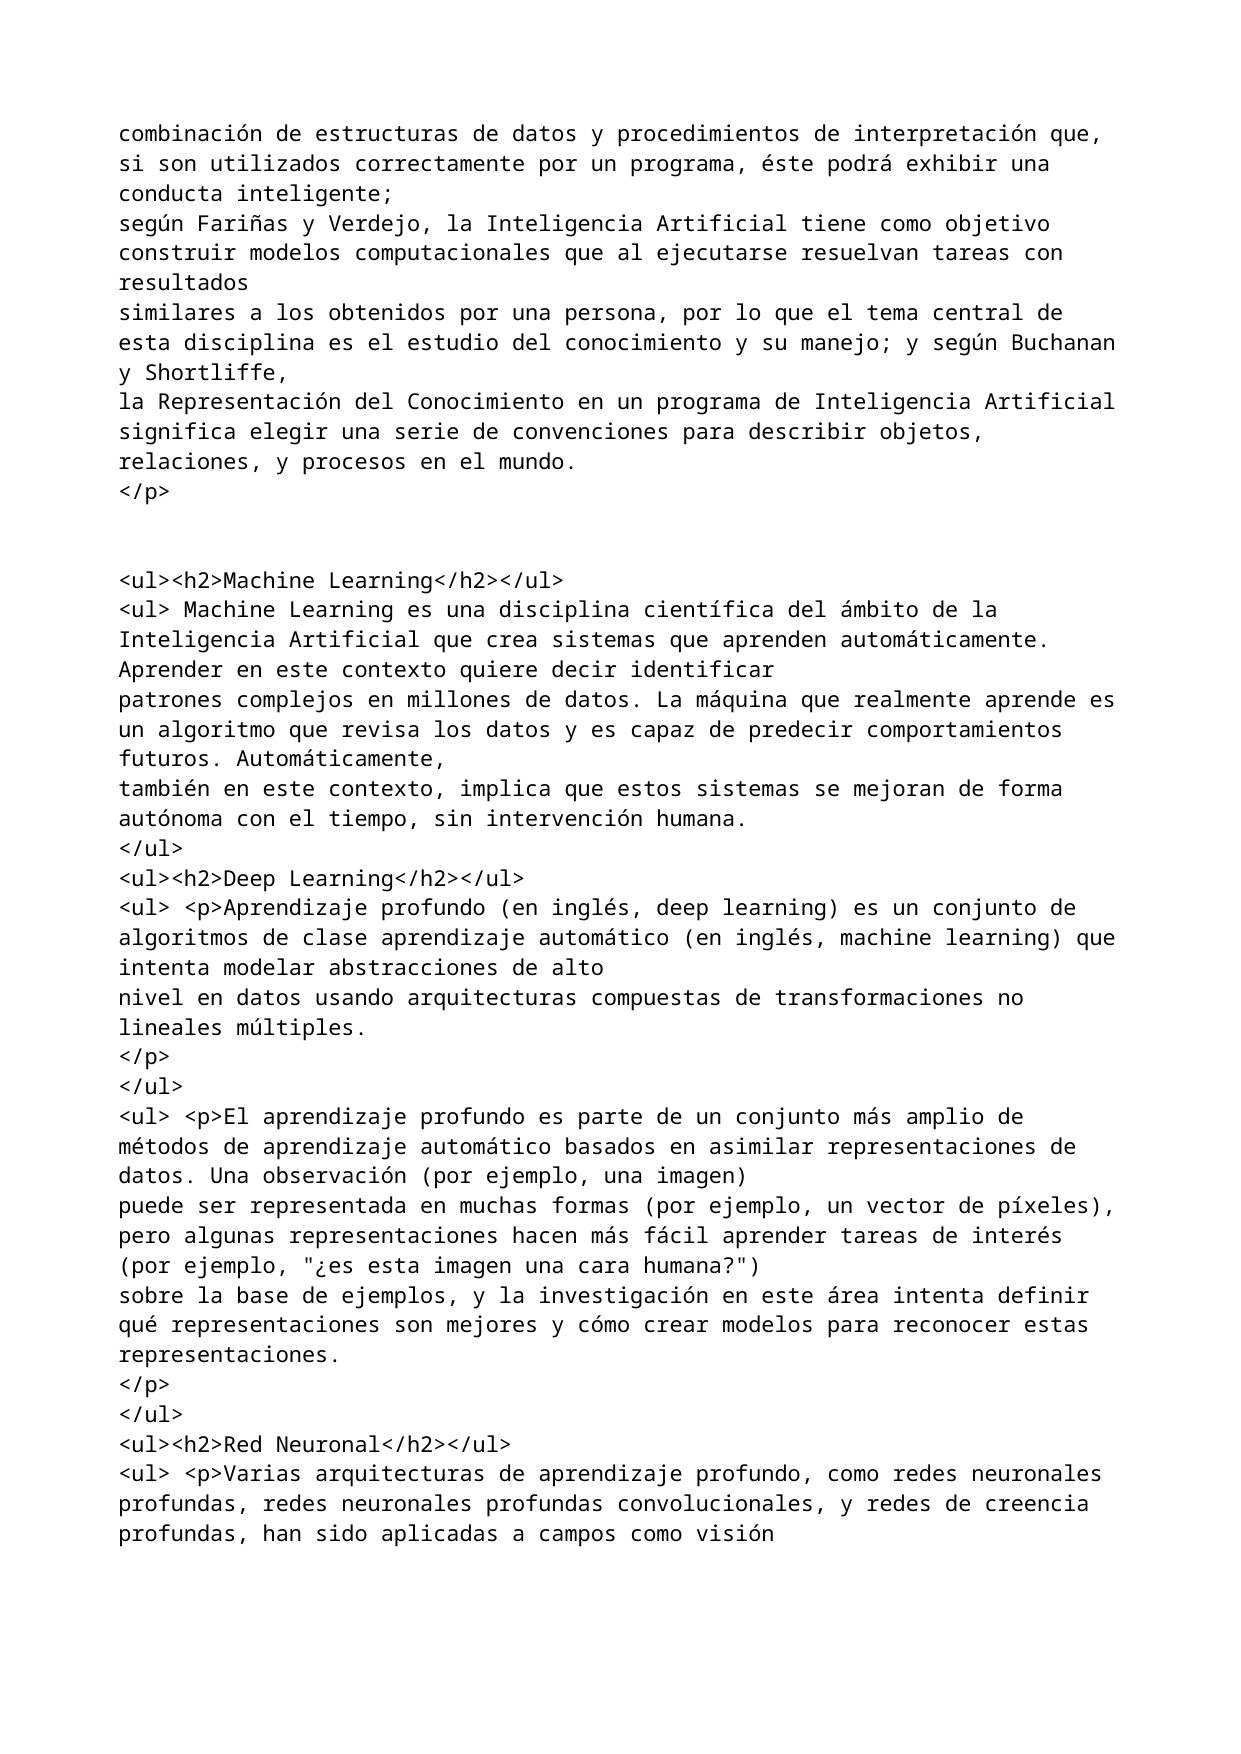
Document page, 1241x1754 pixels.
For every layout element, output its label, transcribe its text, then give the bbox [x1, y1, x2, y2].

text puede ser representada en muchas formas (por ejemplo, un vector de píxeles), pero algunas representaciones hacen más fácil aprender tareas de interés (por ejemplo, "¿es esta imagen una cara humana?") [118, 1190, 1122, 1279]
text patrones complejos en millones de datos. La máquina que realmente aprende es un algoritmo que revisa los datos y es capaz de predecir comportamientos futuros. Automáticamente, [118, 684, 1122, 773]
text </p> [118, 476, 1122, 505]
text también en este contexto, implica que estos sistemas se mejoran de forma autónoma con el tiempo, sin intervención humana. [118, 773, 1122, 833]
text <ul> <p>Varias arquitecturas de aprendizaje profundo, como redes neuronales profundas, redes neuronales profundas convolucionales, y redes de creencia profundas, han sido aplicadas a campos como visión [118, 1458, 1122, 1548]
text <ul> <p>El aprendizaje profundo es parte de un conjunto más amplio de métodos de aprendizaje automático basados en asimilar representaciones de datos. Una observación (por ejemplo, una imagen) [118, 1101, 1122, 1190]
text <ul> Machine Learning es una disciplina científica del ámbito de la Inteligencia Artificial que crea sistemas que aprenden automáticamente. Aprender en este contexto quiere decir identificar [118, 594, 1122, 684]
text según Fariñas y Verdejo, la Inteligencia Artificial tiene como objetivo construir modelos computacionales que al ejecutarse resuelvan tareas con resultados [118, 207, 1122, 297]
text <ul> <p>Aprendizaje profundo (en inglés, deep learning) es un conjunto de algoritmos de clase aprendizaje automático (en inglés, machine learning) que intenta modelar abstracciones de alto [118, 892, 1122, 982]
text la Representación del Conocimiento en un programa de Inteligencia Artificial significa elegir una serie de convenciones para describir objetos, relaciones, y procesos en el mundo. [118, 386, 1122, 476]
text sobre la base de ejemplos, y la investigación en este área intenta definir qué representaciones son mejores y cómo crear modelos para reconocer estas representaciones. [118, 1279, 1122, 1369]
text <ul><h2>Red Neuronal</h2></ul> [118, 1428, 1122, 1458]
text </ul> [118, 1071, 1122, 1101]
text <ul><h2>Machine Learning</h2></ul> [118, 564, 1122, 594]
text </p> [118, 1041, 1122, 1071]
text <ul><h2>Deep Learning</h2></ul> [118, 862, 1122, 892]
text nivel en datos usando arquitecturas compuestas de transformaciones no lineales múltiples. [118, 982, 1122, 1041]
text </ul> [118, 1399, 1122, 1428]
text similares a los obtenidos por una persona, por lo que el tema central de esta disciplina es el estudio del conocimiento y su manejo; y según Buchanan y Shortliffe, [118, 297, 1122, 386]
text combinación de estructuras de datos y procedimientos de interpretación que, si son utilizados correctamente por un programa, éste podrá exhibir una conducta inteligente; [118, 118, 1122, 207]
text </ul> [118, 833, 1122, 862]
text </p> [118, 1369, 1122, 1399]
